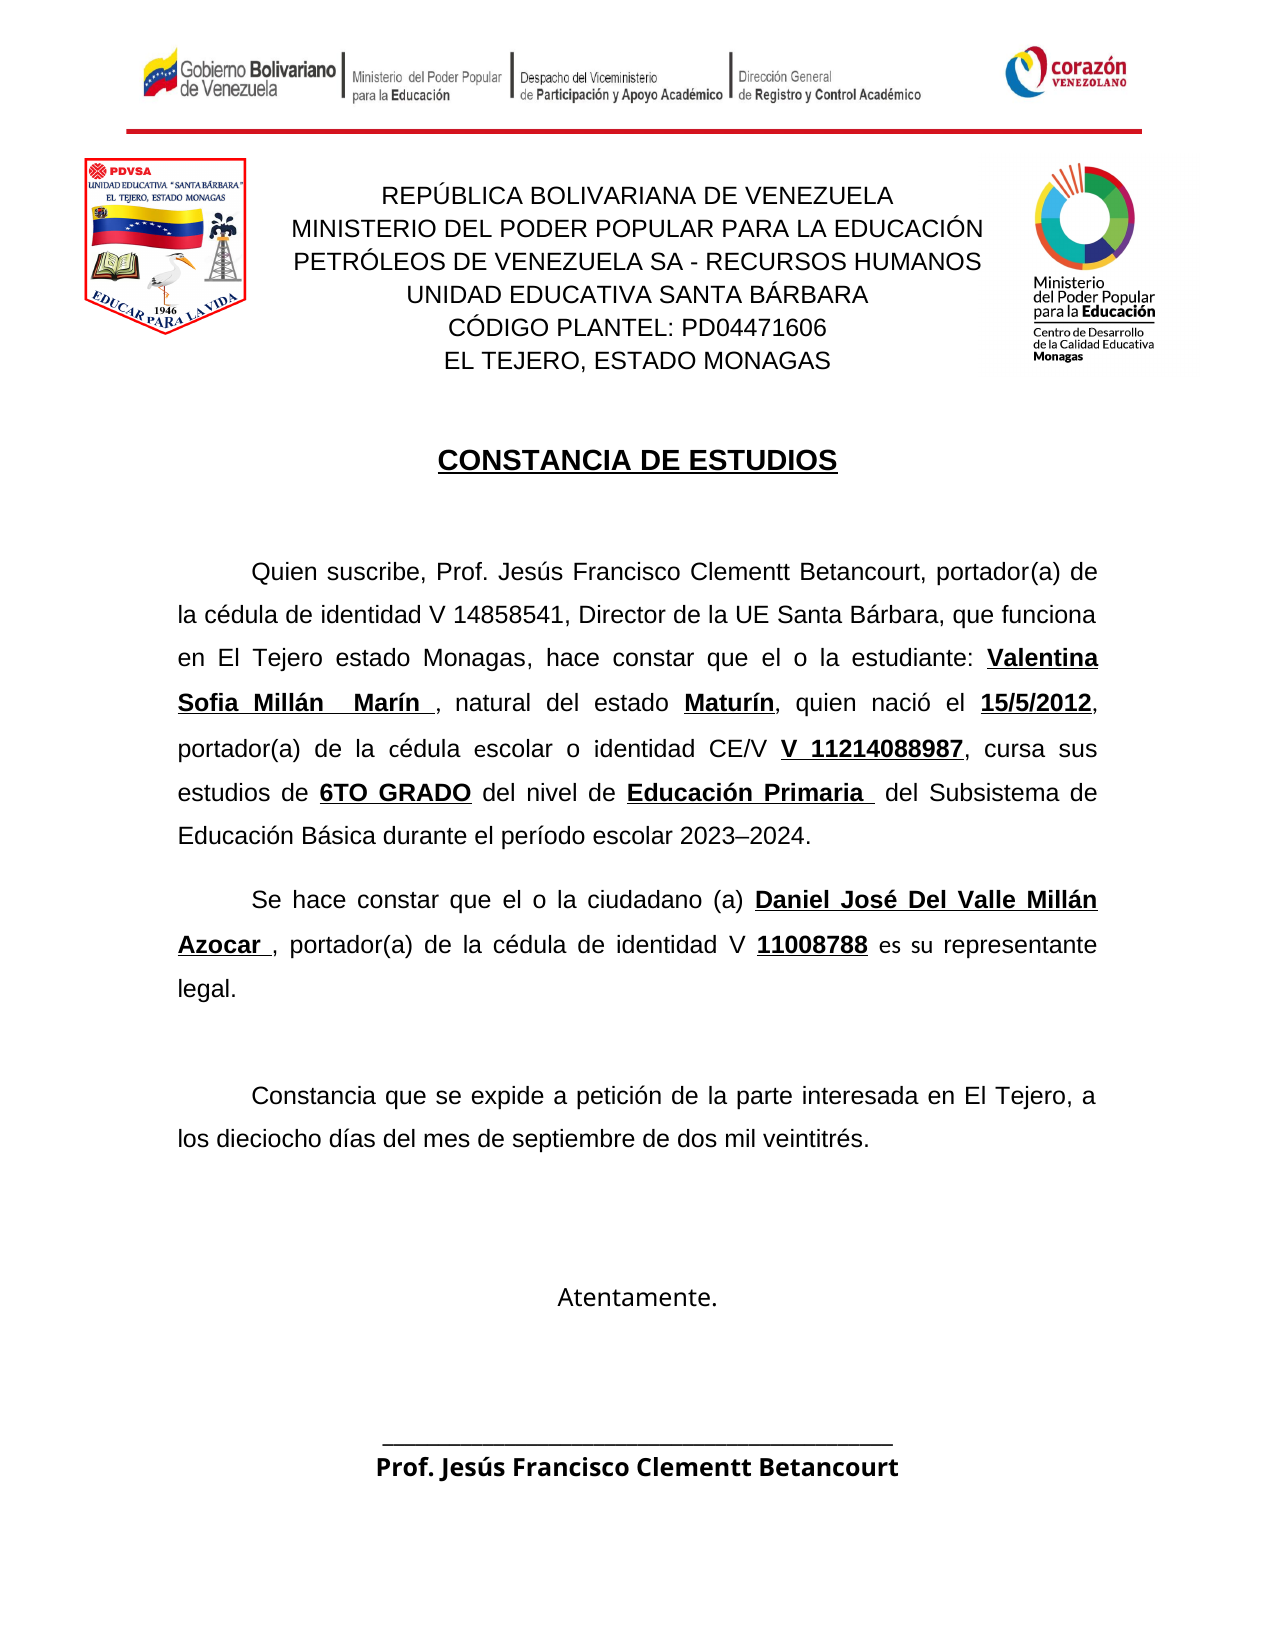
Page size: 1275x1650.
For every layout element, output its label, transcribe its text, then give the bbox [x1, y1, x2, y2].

text Prof. Jesús Francisco Clementt Betancourt [177, 1450, 1098, 1484]
picture [79, 158, 252, 335]
text Quien suscribe, Prof. Jesús Francisco Clementt Betancourt, portador(a) de la cédula de identidad V 14858541, Director de la UE Santa Bárbara, que funciona en El Tejero estado Monagas, hace constar que el o la estudiante: Valentina Sofia Millán Marín , natural del estado Maturín, quien nació el 15/5/2012, portador(a) de la cédula escolar o identidad CE/V V 11214088987, cursa sus estudios de 6TO GRADO del nivel de Educación Primaria del Subsistema de Educación Básica durante el período escolar 2023–2024. [177, 557, 1098, 849]
text ______________________________________________ [177, 1416, 1098, 1450]
text Constancia que se expide a petición de la parte interesada en El Tejero, a los dieciocho días del mes de septiembre de dos mil veintitrés. [177, 1081, 1098, 1153]
text Atentamente. [177, 1279, 1098, 1313]
subtitle REPÚBLICA BOLIVARIANA DE VENEZUELA [252, 181, 978, 209]
subtitle MINISTERIO DEL PODER POPULAR PARA LA EDUCACIÓN [252, 214, 978, 242]
text CÓDIGO PLANTEL: PD04471606 [177, 313, 978, 341]
text UNIDAD EDUCATIVA SANTA BÁRBARA [252, 280, 978, 308]
text EL TEJERO, ESTADO MONAGAS [177, 346, 978, 374]
picture [126, 11, 1142, 134]
text Se hace constar que el o la ciudadano (a) Daniel José Del Valle Millán Azocar , portador(a) de la cédula de identidad V 11008788 es su representante legal. [177, 885, 1098, 1002]
subtitle PETRÓLEOS DE VENEZUELA SA - RECURSOS HUMANOS [252, 247, 978, 275]
picture [978, 153, 1200, 377]
subtitle CONSTANCIA DE ESTUDIOS [177, 443, 1098, 476]
